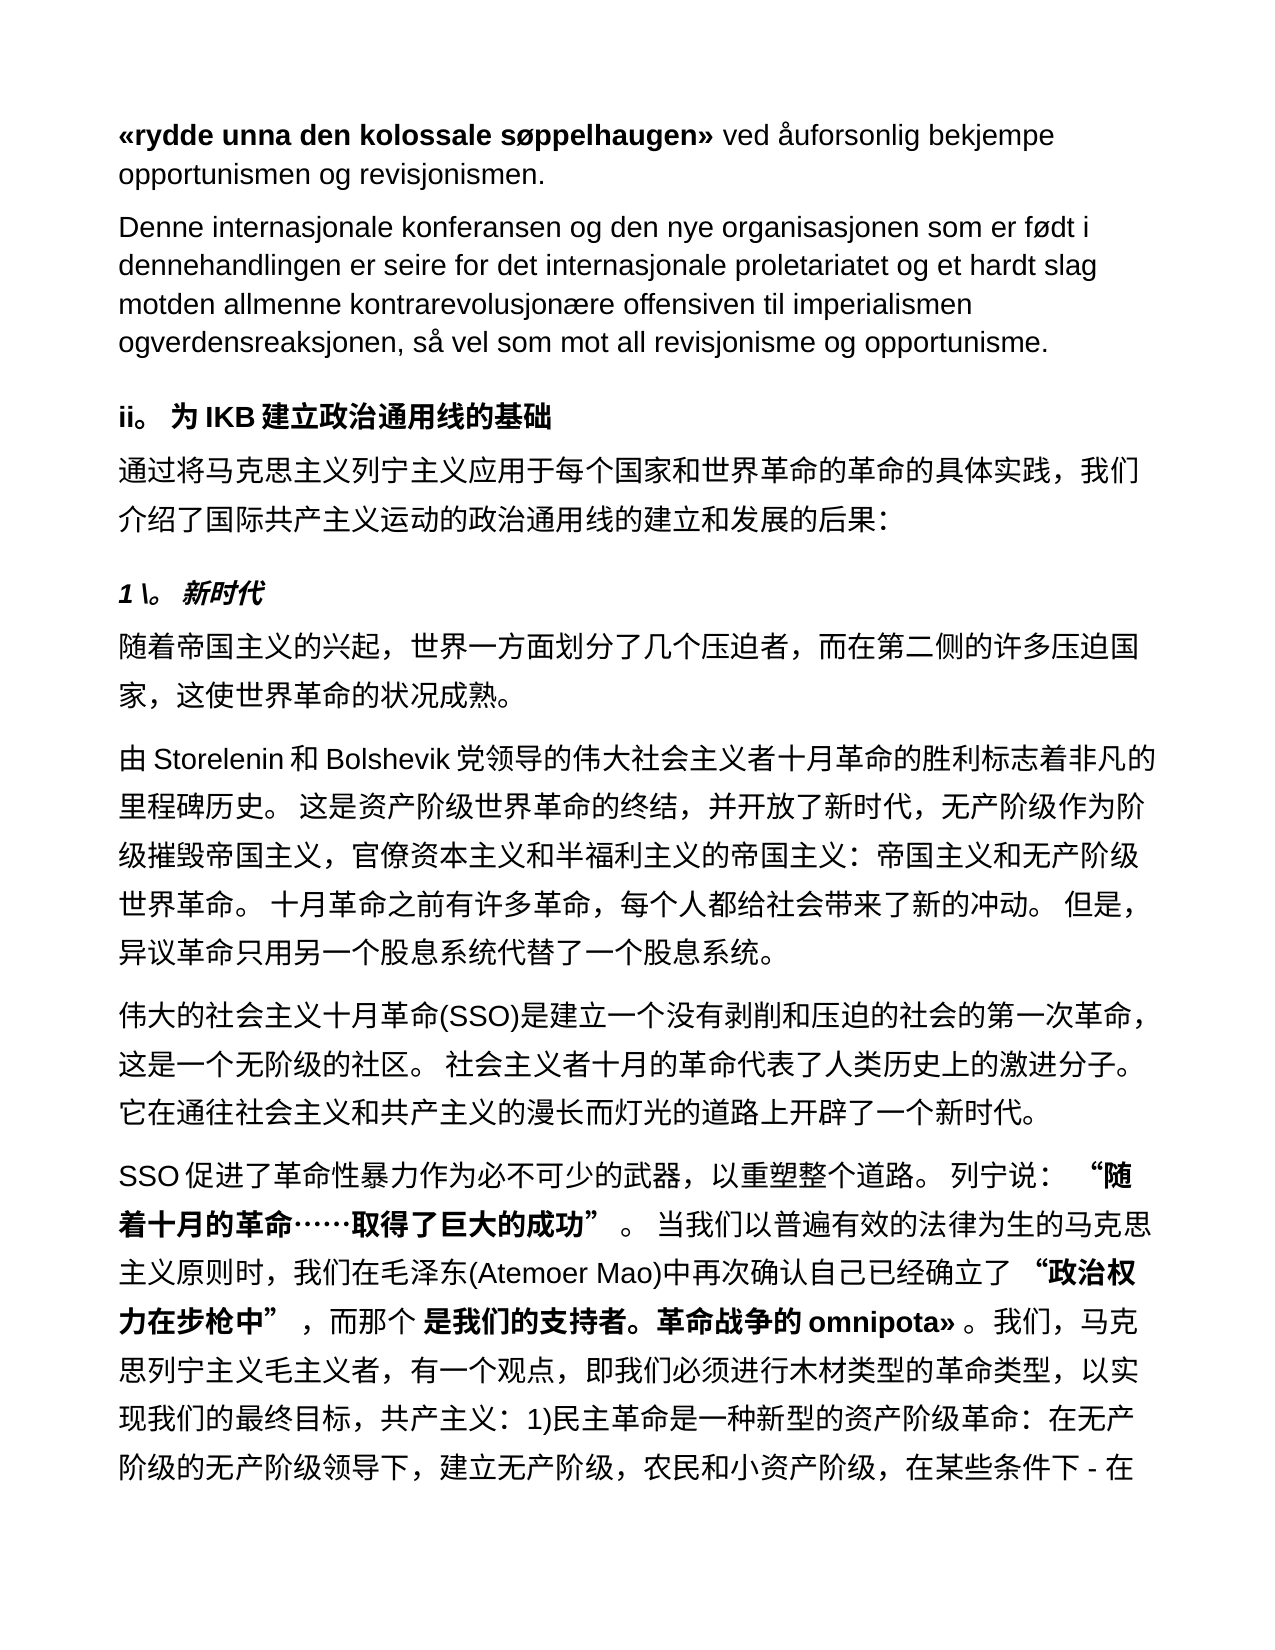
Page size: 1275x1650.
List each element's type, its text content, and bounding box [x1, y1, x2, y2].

text 随着帝国主义的兴起，世界一方面划分了几个压迫者，而在第二侧的许多压迫国家，这使世界革命的状况成熟。 [118, 624, 1157, 715]
text 伟大的社会主义十月革命(SSO)是建立一个没有剥削和压迫的社会的第一次革命，这是一个无阶级的社区。 社会主义者十月的革命代表了人类历史上的激进分子。 它在通往社会主义和共产主义的漫长而灯光的道路上开辟了一个新时代。 [118, 993, 1157, 1132]
text Denne internasjonale konferansen og den nye organisasjonen som er født i dennehandlingen er seire for det internasjonale proletariatet og et hardt slag motden allmenne kontrarevolusjonære offensiven til imperialismen ogverdensreaksjonen, så vel som mot all revisjonisme og opportunisme. [118, 210, 1157, 359]
text 由Storelenin和Bolshevik党领导的伟大社会主义者十月革命的胜利标志着非凡的里程碑历史。 这是资产阶级世界革命的终结，并开放了新时代，无产阶级作为阶级摧毁帝国主义，官僚资本主义和半福利主义的帝国主义：帝国主义和无产阶级世界革命。 十月革命之前有许多革命，每个人都给社会带来了新的冲动。 但是，异议革命只用另一个股息系统代替了一个股息系统。 [118, 736, 1157, 972]
subtitle ii。 为IKB建立政治通用线的基础 [118, 393, 1157, 435]
text SSO促进了革命性暴力作为必不可少的武器，以重塑整个道路。 列宁说： “随着十月的革命……取得了巨大的成功” 。 当我们以普遍有效的法律为生的马克思主义原则时，我们在毛泽东(Atemoer Mao)中再次确认自己已经确立了 “政治权力在步枪中” ，而那个 是我们的支持者。革命战争的omnipota» 。我们，马克思列宁主义毛主义者，有一个观点，即我们必须进行木材类型的革命类型，以实现我们的最终目标，共产主义：1)民主革命是一种新型的资产阶级革命：在无产阶级的无产阶级领导下，建立无产阶级，农民和小资产阶级，在某些条件下 - 在 [118, 1153, 1157, 1487]
text 通过将马克思主义列宁主义应用于每个国家和世界革命的革命的具体实践，我们介绍了国际共产主义运动的政治通用线的建立和发展的后果： [118, 448, 1157, 539]
subtitle 1 \。 新时代 [118, 572, 1157, 611]
text «rydde unna den kolossale søppelhaugen» ved åuforsonlig bekjempe opportunismen og revisjonismen. [118, 118, 1157, 190]
